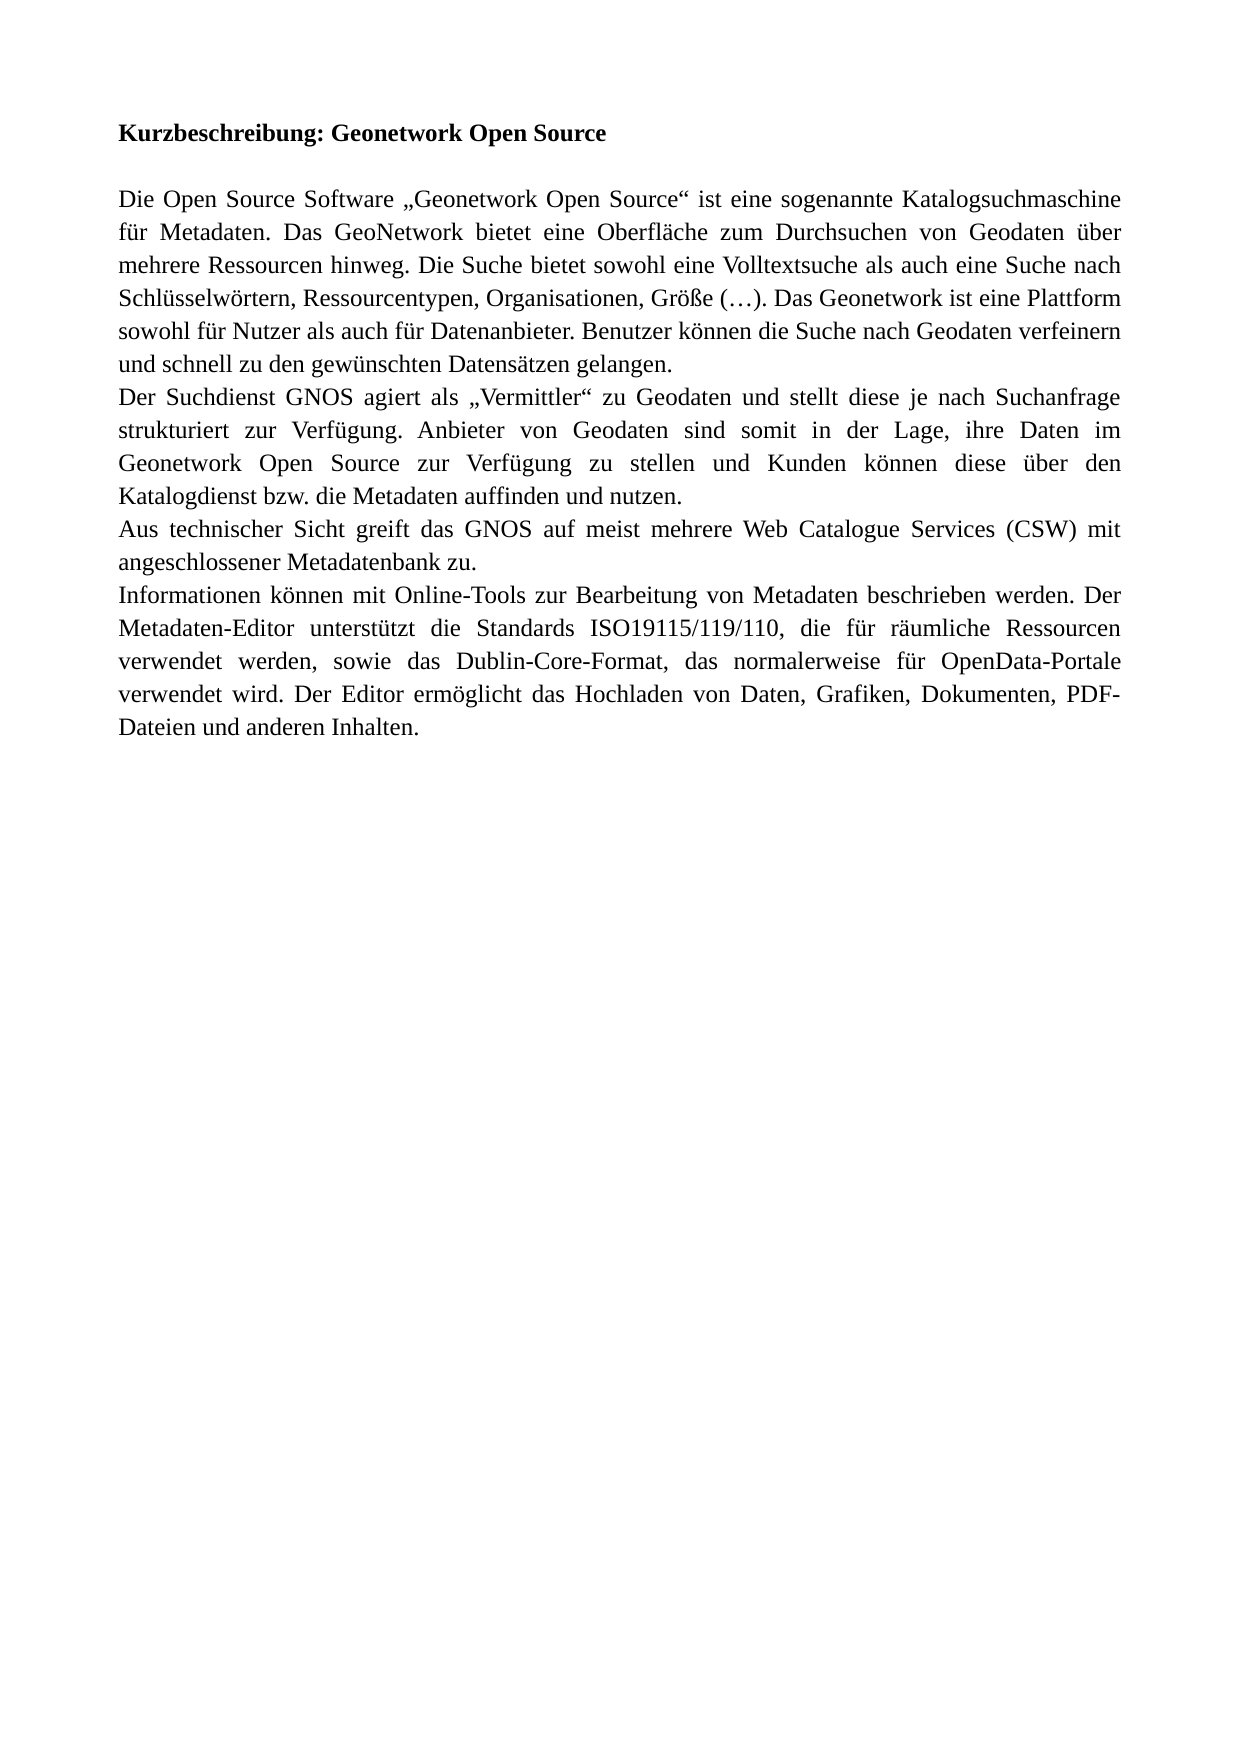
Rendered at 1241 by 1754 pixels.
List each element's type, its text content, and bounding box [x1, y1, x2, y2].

text Aus technischer Sicht greift das GNOS auf meist mehrere Web Catalogue Services (CSW) mit angeschlossener Metadatenbank zu. [118, 514, 1122, 576]
text Die Open Source Software „Geonetwork Open Source“ ist eine sogenannte Katalogsuchmaschine für Metadaten. Das GeoNetwork bietet eine Oberfläche zum Durchsuchen von Geodaten über mehrere Ressourcen hinweg. Die Suche bietet sowohl eine Volltextsuche als auch eine Suche nach Schlüsselwörtern, Ressourcentypen, Organisationen, Größe (…). Das Geonetwork ist eine Plattform sowohl für Nutzer als auch für Datenanbieter. Benutzer können die Suche nach Geodaten verfeinern und schnell zu den gewünschten Datensätzen gelangen. [118, 184, 1122, 378]
text Der Suchdienst GNOS agiert als „Vermittler“ zu Geodaten und stellt diese je nach Suchanfrage strukturiert zur Verfügung. Anbieter von Geodaten sind somit in der Lage, ihre Daten im Geonetwork Open Source zur Verfügung zu stellen und Kunden können diese über den Katalogdienst bzw. die Metadaten auffinden und nutzen. [118, 382, 1122, 510]
text Informationen können mit Online-Tools zur Bearbeitung von Metadaten beschrieben werden. Der Metadaten-Editor unterstützt die Standards ISO19115/119/110, die für räumliche Ressourcen verwendet werden, sowie das Dublin-Core-Format, das normalerweise für OpenData-Portale verwendet wird. Der Editor ermöglicht das Hochladen von Daten, Grafiken, Dokumenten, PDF-Dateien und anderen Inhalten. [118, 580, 1122, 741]
text Kurzbeschreibung: Geonetwork Open Source [118, 118, 1122, 147]
